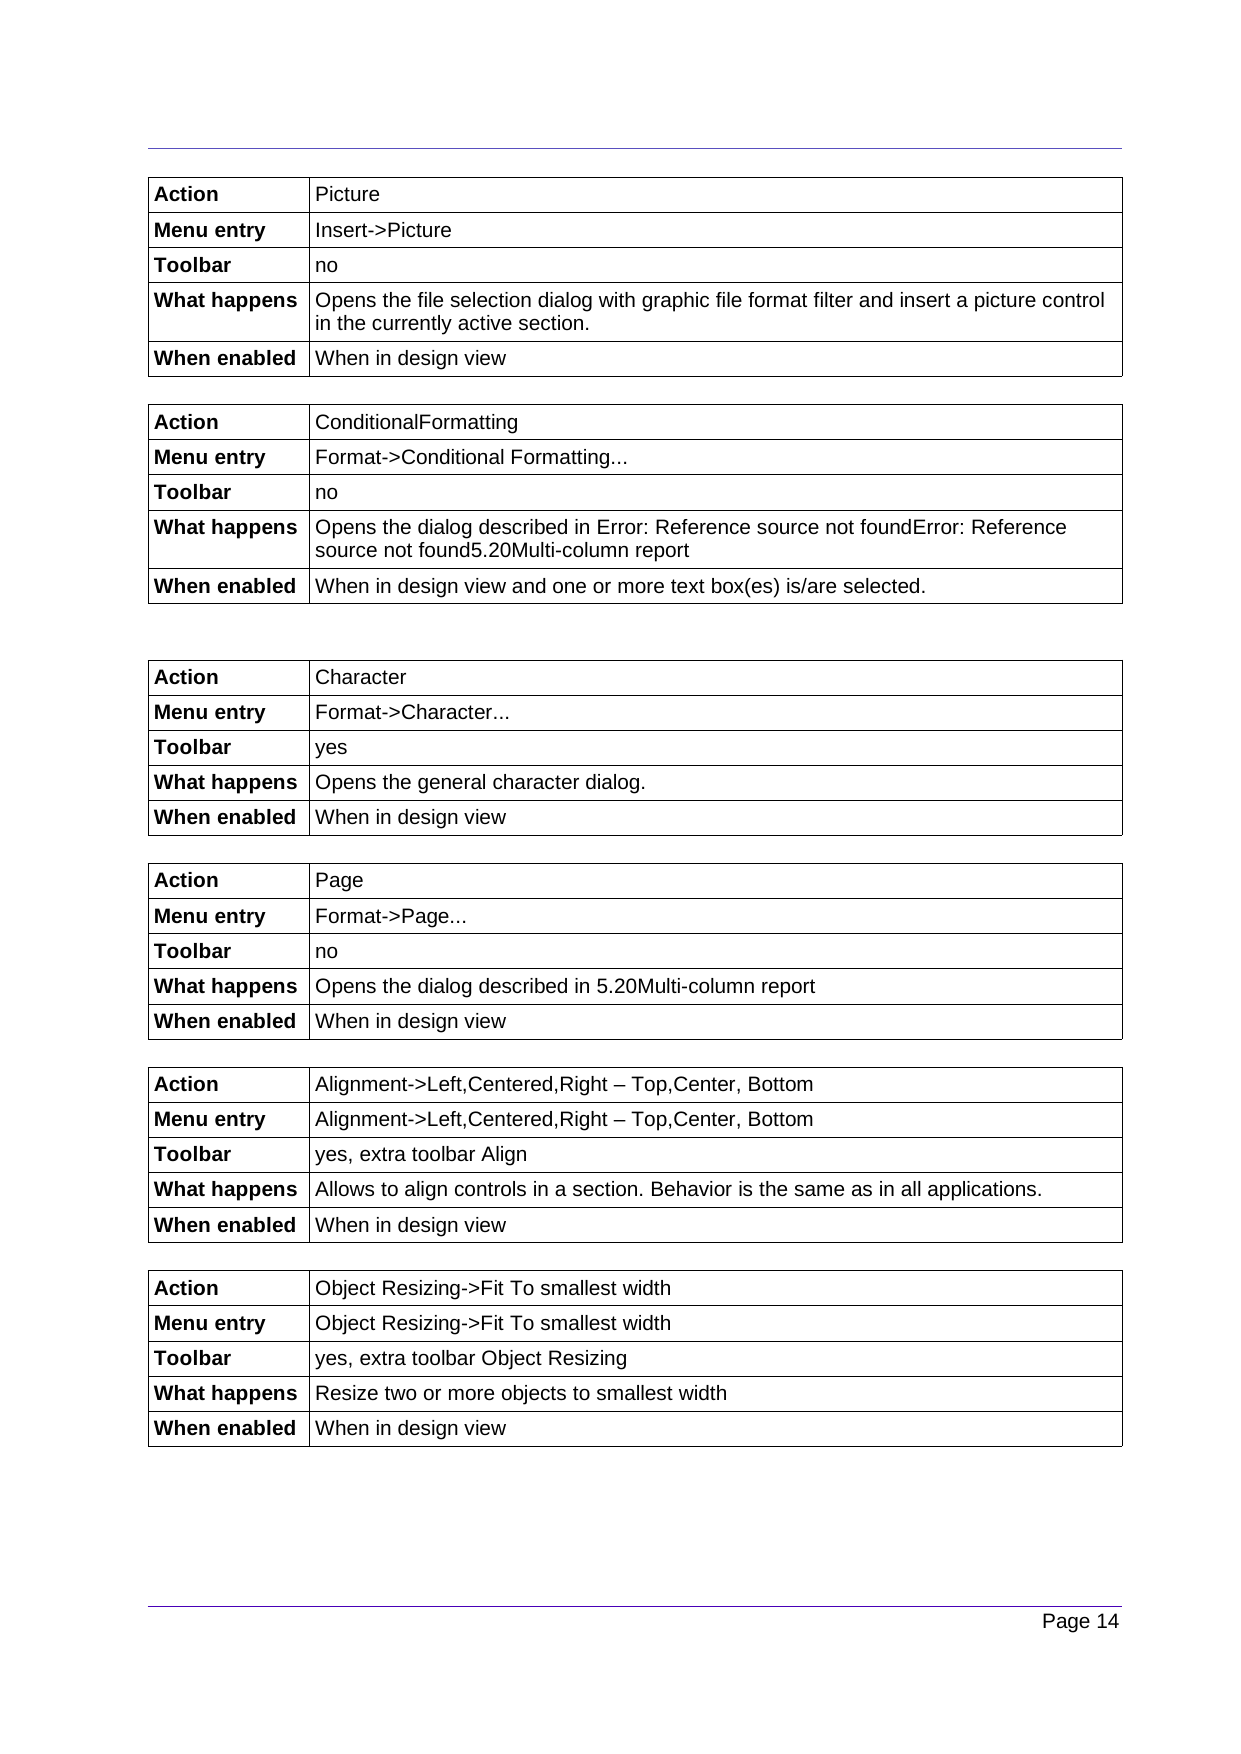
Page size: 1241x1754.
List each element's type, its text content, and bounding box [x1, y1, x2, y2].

table_cell no [310, 475, 1122, 510]
table_cell Format->Character... [310, 696, 1122, 730]
table_cell Allows to align controls in a section. Behavior is the same as in all applications. [310, 1173, 1122, 1207]
table_cell Toolbar [149, 475, 309, 510]
table_cell Toolbar [149, 934, 309, 968]
table_header ConditionalFormatting [310, 405, 1122, 439]
table_header Action [149, 1068, 309, 1102]
table_cell Format->Page... [310, 899, 1122, 933]
table_cell yes, extra toolbar Align [310, 1138, 1122, 1172]
table_header Action [149, 405, 309, 439]
table_cell Opens the general character dialog. [310, 766, 1122, 800]
table_cell What happens [149, 766, 309, 800]
table_cell What happens [149, 511, 309, 568]
table_cell What happens [149, 1173, 309, 1207]
table_cell When in design view and one or more text box(es) is/are selected. [310, 569, 1122, 603]
table_cell Opens the dialog described in Error: Reference source not foundError: Reference source not found5.20Multi-column report [310, 511, 1122, 568]
table_cell Menu entry [149, 1306, 309, 1341]
table_cell Menu entry [149, 213, 309, 247]
table_header Page [310, 864, 1122, 898]
table_header Action [149, 1271, 309, 1305]
table_cell no [310, 934, 1122, 968]
table_cell When enabled [149, 342, 309, 376]
table_header Character [310, 661, 1122, 695]
table_cell When in design view [310, 801, 1122, 835]
table_cell Toolbar [149, 1138, 309, 1172]
table_cell When in design view [310, 342, 1122, 376]
table_cell Alignment->Left,Centered,Right – Top,Center, Bottom [310, 1103, 1122, 1137]
table_header Action [149, 661, 309, 695]
table_cell When enabled [149, 801, 309, 835]
table_cell When enabled [149, 1208, 309, 1242]
table_header Action [149, 864, 309, 898]
table_header Picture [310, 178, 1122, 212]
table_header Object Resizing->Fit To smallest width [310, 1271, 1122, 1305]
table_cell no [310, 248, 1122, 282]
table_header Action [149, 178, 309, 212]
table_header Alignment->Left,Centered,Right – Top,Center, Bottom [310, 1068, 1122, 1102]
table_cell Toolbar [149, 731, 309, 765]
table_cell What happens [149, 969, 309, 1004]
table_cell Format->Conditional Formatting... [310, 440, 1122, 474]
table_cell Resize two or more objects to smallest width [310, 1377, 1122, 1411]
table_cell What happens [149, 1377, 309, 1411]
table_cell yes, extra toolbar Object Resizing [310, 1342, 1122, 1376]
table_cell When in design view [310, 1005, 1122, 1039]
table_cell When enabled [149, 569, 309, 603]
table_cell Menu entry [149, 899, 309, 933]
table_cell Menu entry [149, 1103, 309, 1137]
table_cell Object Resizing->Fit To smallest width [310, 1306, 1122, 1341]
table_cell Insert->Picture [310, 213, 1122, 247]
table_cell yes [310, 731, 1122, 765]
table_cell Opens the dialog described in 5.20Multi-column report [310, 969, 1122, 1004]
table_cell Menu entry [149, 440, 309, 474]
table_cell Opens the file selection dialog with graphic file format filter and insert a picture control in the currently active section. [310, 283, 1122, 341]
table_cell Toolbar [149, 248, 309, 282]
table_cell When enabled [149, 1412, 309, 1446]
table_cell Toolbar [149, 1342, 309, 1376]
table_cell When in design view [310, 1412, 1122, 1446]
table_cell Menu entry [149, 696, 309, 730]
table_cell When in design view [310, 1208, 1122, 1242]
table_cell When enabled [149, 1005, 309, 1039]
table_cell What happens [149, 283, 309, 341]
